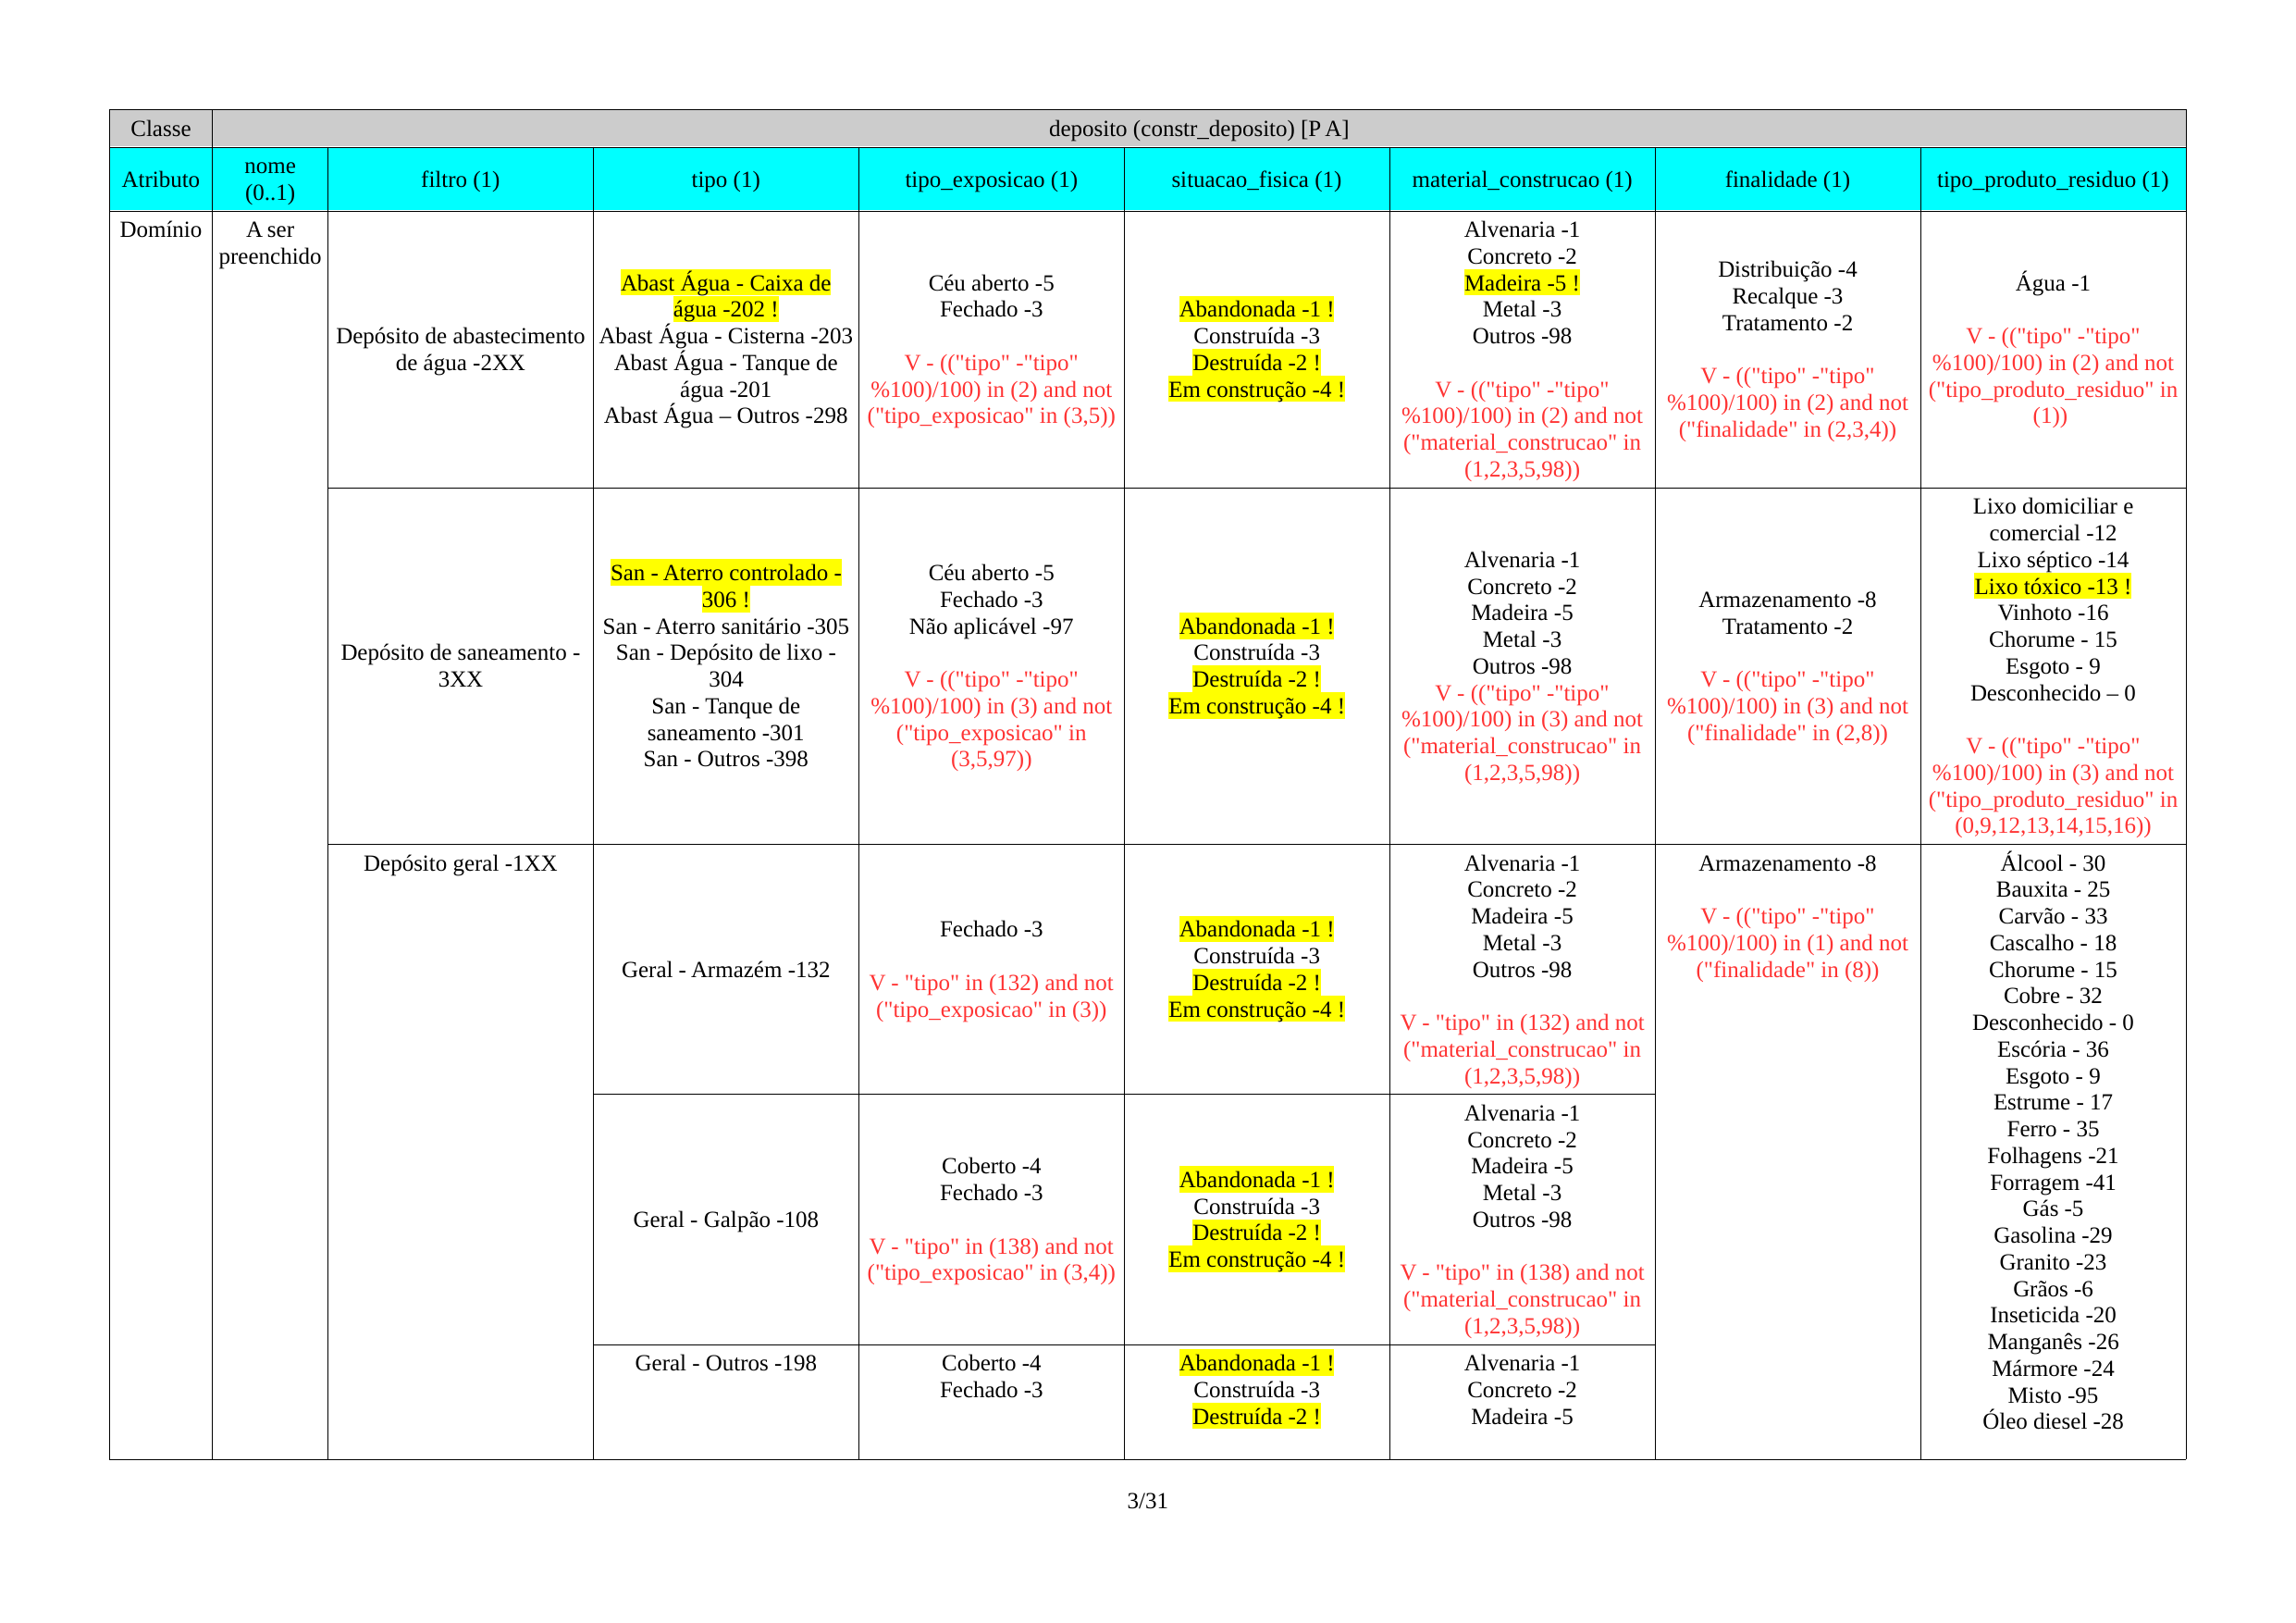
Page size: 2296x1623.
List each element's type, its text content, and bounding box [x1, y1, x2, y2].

table_cell Abandonada -1 ! Construída -3 Destruída -2 ! Em construção -4 ! [1125, 1095, 1389, 1344]
table_cell tipo_produto_residuo (1) [1921, 148, 2186, 210]
table_cell Depósito de abastecimento de água -2XX [328, 212, 593, 488]
table_cell Geral - Armazém -132 [594, 845, 858, 1094]
table_cell Alvenaria -1 Concreto -2 Madeira -5 Metal -3 Outros -98 V - "tipo" in (132) and not ("material_construcao" in (1,2,3,5,98)) [1390, 845, 1655, 1094]
table_header Classe [110, 110, 212, 146]
table_cell situacao_fisica (1) [1125, 148, 1389, 210]
table_cell Geral - Galpão -108 [594, 1095, 858, 1344]
table_cell Geral - Outros -198 [594, 1345, 858, 1459]
table_cell Água -1 V - (("tipo" -"tipo" %100)/100) in (2) and not ("tipo_produto_residuo" in (1)) [1921, 212, 2186, 488]
table_cell finalidade (1) [1656, 148, 1920, 210]
table_cell Fechado -3 V - "tipo" in (132) and not ("tipo_exposicao" in (3)) [859, 845, 1124, 1094]
table_cell Coberto -4 Fechado -3 [859, 1345, 1124, 1459]
table_cell Abandonada -1 ! Construída -3 Destruída -2 ! Em construção -4 ! [1125, 845, 1389, 1094]
table_cell Coberto -4 Fechado -3 V - "tipo" in (138) and not ("tipo_exposicao" in (3,4)) [859, 1095, 1124, 1344]
table_cell Lixo domiciliar e comercial -12 Lixo séptico -14 Lixo tóxico -13 ! Vinhoto -16 Chorume - 15 Esgoto - 9 Desconhecido – 0 V - (("tipo" -"tipo" %100)/100) in (3) and not ("tipo_produto_residuo" in (0,9,12,13,14,15,16)) [1921, 489, 2186, 844]
table_cell Armazenamento -8 Tratamento -2 V - (("tipo" -"tipo" %100)/100) in (3) and not ("finalidade" in (2,8)) [1656, 489, 1920, 844]
table_cell filtro (1) [328, 148, 593, 210]
table_cell material_construcao (1) [1390, 148, 1655, 210]
table_cell Céu aberto -5 Fechado -3 Não aplicável -97 V - (("tipo" -"tipo" %100)/100) in (3) and not ("tipo_exposicao" in (3,5,97)) [859, 489, 1124, 844]
table_cell Céu aberto -5 Fechado -3 V - (("tipo" -"tipo" %100)/100) in (2) and not ("tipo_exposicao" in (3,5)) [859, 212, 1124, 488]
table_cell tipo_exposicao (1) [859, 148, 1124, 210]
table_cell Alvenaria -1 Concreto -2 Madeira -5 Metal -3 Outros -98 V - "tipo" in (138) and not ("material_construcao" in (1,2,3,5,98)) [1390, 1095, 1655, 1344]
table_cell Armazenamento -8 V - (("tipo" -"tipo" %100)/100) in (1) and not ("finalidade" in (8)) [1656, 845, 1920, 1459]
table_cell Alvenaria -1 Concreto -2 Madeira -5 ! Metal -3 Outros -98 V - (("tipo" -"tipo" %100)/100) in (2) and not ("material_construcao" in (1,2,3,5,98)) [1390, 212, 1655, 488]
table_cell Alvenaria -1 Concreto -2 Madeira -5 Metal -3 Outros -98 V - (("tipo" -"tipo" %100)/100) in (3) and not ("material_construcao" in (1,2,3,5,98)) [1390, 489, 1655, 844]
table_cell Abandonada -1 ! Construída -3 Destruída -2 ! Em construção -4 ! [1125, 489, 1389, 844]
table_cell tipo (1) [594, 148, 858, 210]
table_cell Abast Água - Caixa de água -202 ! Abast Água - Cisterna -203 Abast Água - Tanque de água -201 Abast Água – Outros -298 [594, 212, 858, 488]
table_cell Álcool - 30 Bauxita - 25 Carvão - 33 Cascalho - 18 Chorume - 15 Cobre - 32 Desconhecido - 0 Escória - 36 Esgoto - 9 Estrume - 17 Ferro - 35 Folhagens -21 Forragem -41 Gás -5 Gasolina -29 Granito -23 Grãos -6 Inseticida -20 Manganês -26 Mármore -24 Misto -95 Óleo diesel -28 Outros -98 Pedra -22 Petróleo -3 Querosene -31 Sal -34 Semente -19 Talco -27 Vinhoto -16 V - "tipo" in (108, 132, 198) and not ("tipo_produto_residuo" in (0, 3, 5, 6, 9, 15, 16, 17, 18, 19, 20, 21, 22, 23, 24, 25, 26, 27, 28, 29, 30, 31, 32, 33, 34, 35, 36, 41, 95, 98)) [1921, 845, 2186, 1459]
table_cell Abandonada -1 ! Construída -3 Destruída -2 ! Em construção -4 ! [1125, 212, 1389, 488]
table_cell Atributo [110, 148, 212, 210]
table_cell Depósito geral -1XX [328, 845, 593, 1459]
table_header deposito (constr_deposito) [P A] [213, 110, 2186, 146]
table_cell nome (0..1) [213, 148, 327, 210]
table_cell Distribuição -4 Recalque -3 Tratamento -2 V - (("tipo" -"tipo" %100)/100) in (2) and not ("finalidade" in (2,3,4)) [1656, 212, 1920, 488]
table_cell Depósito de saneamento -3XX [328, 489, 593, 844]
table_cell San - Aterro controlado -306 ! San - Aterro sanitário -305 San - Depósito de lixo -304 San - Tanque de saneamento -301 San - Outros -398 [594, 489, 858, 844]
table_cell A ser preenchido [213, 212, 327, 1459]
table_cell Alvenaria -1 Concreto -2 Madeira -5 [1390, 1345, 1655, 1459]
table_cell Abandonada -1 ! Construída -3 Destruída -2 ! [1125, 1345, 1389, 1459]
table_cell Domínio [110, 212, 212, 1459]
